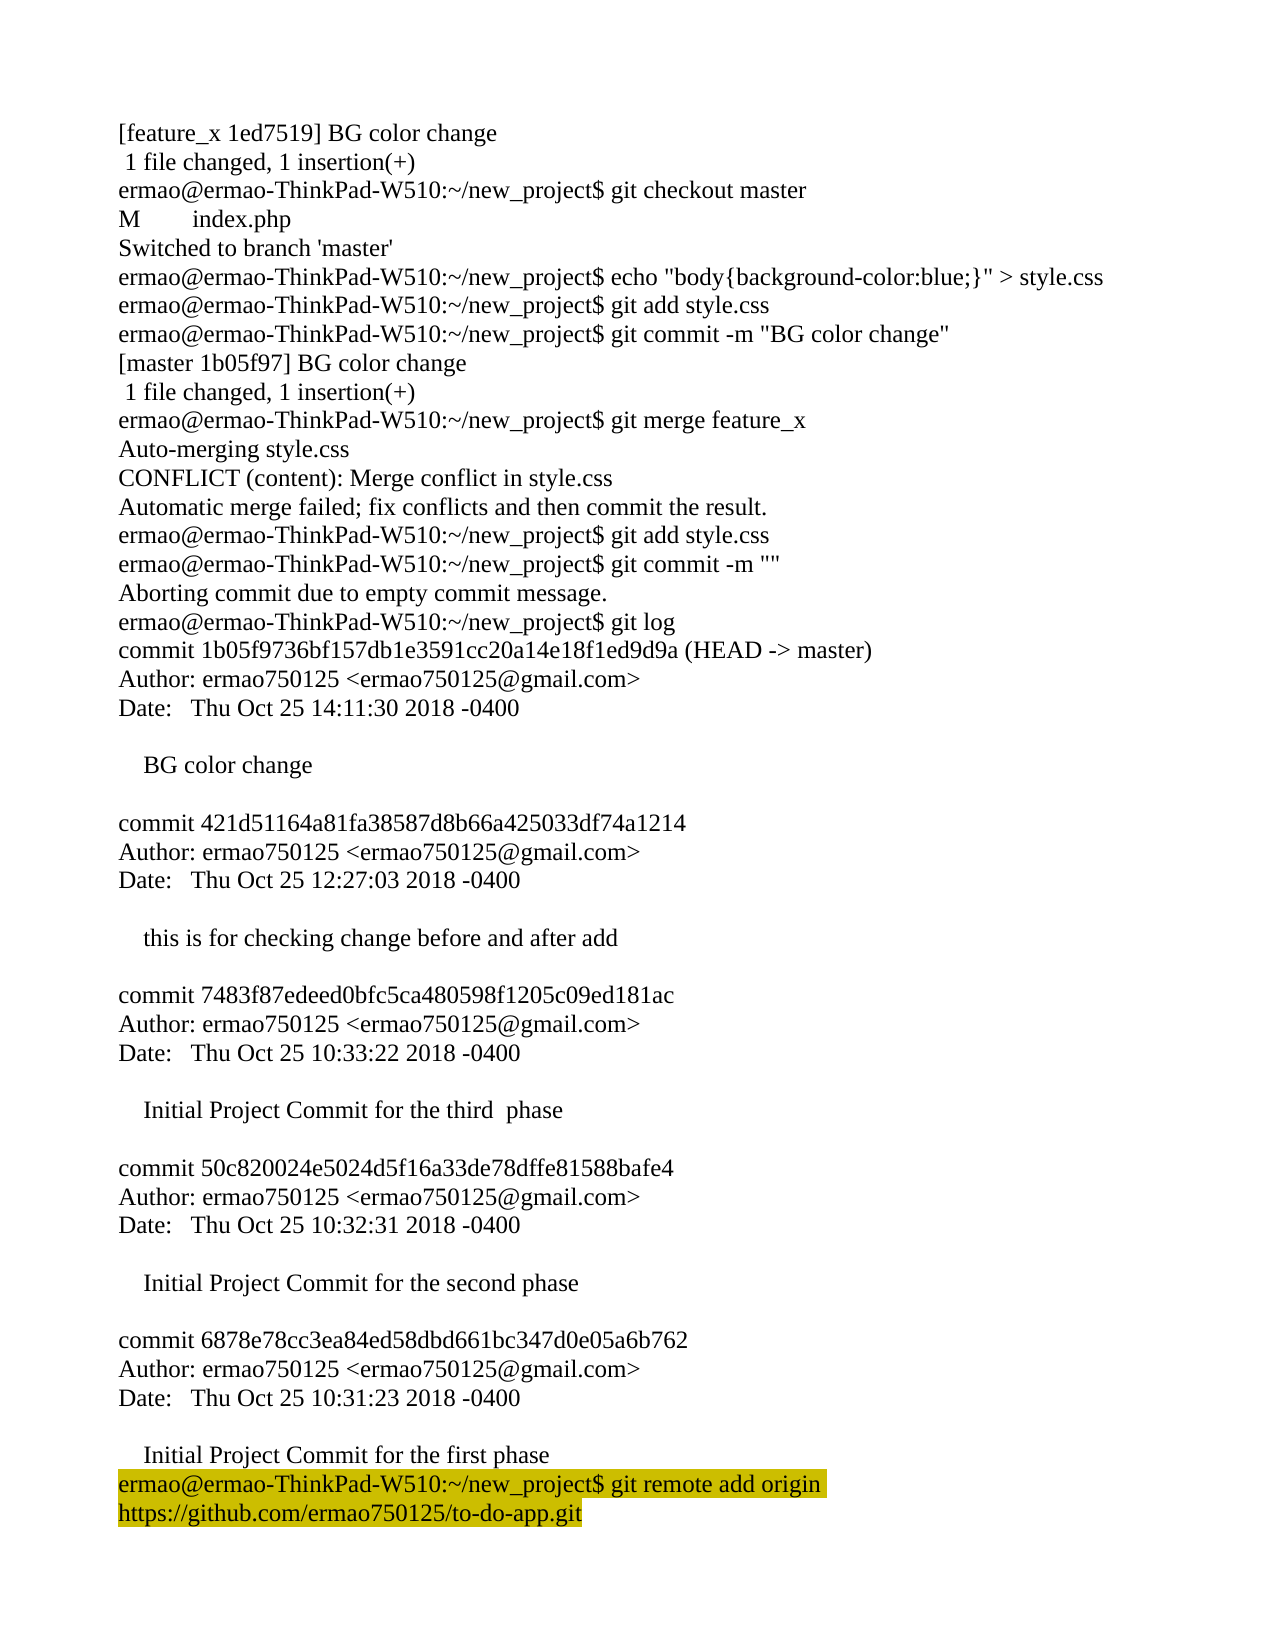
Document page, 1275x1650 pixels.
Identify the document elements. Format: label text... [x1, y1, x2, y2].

text Author: ermao750125 <ermao750125@gmail.com> [118, 664, 1157, 693]
text Automatic merge failed; fix conflicts and then commit the result. [118, 492, 1157, 521]
text commit 1b05f9736bf157db1e3591cc20a14e18f1ed9d9a (HEAD -> master) [118, 636, 1157, 664]
text 1 file changed, 1 insertion(+) [118, 377, 1157, 406]
text commit 421d51164a81fa38587d8b66a425033df74a1214 [118, 808, 1157, 837]
text [master 1b05f97] BG color change [118, 348, 1157, 377]
text ermao@ermao-ThinkPad-W510:~/new_project$ git log [118, 607, 1157, 636]
text Aborting commit due to empty commit message. [118, 578, 1157, 607]
text Date: Thu Oct 25 10:32:31 2018 -0400 [118, 1211, 1157, 1239]
text [feature_x 1ed7519] BG color change [118, 118, 1157, 147]
text ermao@ermao-ThinkPad-W510:~/new_project$ git add style.css [118, 521, 1157, 549]
text Auto-merging style.css [118, 434, 1157, 463]
text ermao@ermao-ThinkPad-W510:~/new_project$ git merge feature_x [118, 406, 1157, 434]
text Date: Thu Oct 25 10:33:22 2018 -0400 [118, 1038, 1157, 1067]
text ermao@ermao-ThinkPad-W510:~/new_project$ git commit -m "" [118, 549, 1157, 578]
text CONFLICT (content): Merge conflict in style.css [118, 463, 1157, 492]
text commit 7483f87edeed0bfc5ca480598f1205c09ed181ac [118, 981, 1157, 1009]
text 1 file changed, 1 insertion(+) [118, 147, 1157, 176]
text Author: ermao750125 <ermao750125@gmail.com> [118, 1182, 1157, 1211]
text this is for checking change before and after add [118, 923, 1157, 952]
text Switched to branch 'master' [118, 233, 1157, 262]
text Author: ermao750125 <ermao750125@gmail.com> [118, 1009, 1157, 1038]
text Initial Project Commit for the second phase [118, 1268, 1157, 1297]
text Date: Thu Oct 25 12:27:03 2018 -0400 [118, 866, 1157, 894]
text commit 6878e78cc3ea84ed58dbd661bc347d0e05a6b762 [118, 1326, 1157, 1354]
text ermao@ermao-ThinkPad-W510:~/new_project$ git remote add origin https://github.com/ermao750125/to-do-app.git [118, 1469, 1157, 1527]
text Initial Project Commit for the first phase [118, 1441, 1157, 1469]
text commit 50c820024e5024d5f16a33de78dffe81588bafe4 [118, 1153, 1157, 1182]
text M index.php [118, 204, 1157, 233]
text Date: Thu Oct 25 14:11:30 2018 -0400 [118, 693, 1157, 722]
text ermao@ermao-ThinkPad-W510:~/new_project$ git checkout master [118, 176, 1157, 204]
text ermao@ermao-ThinkPad-W510:~/new_project$ git commit -m "BG color change" [118, 319, 1157, 348]
text Initial Project Commit for the third phase [118, 1096, 1157, 1124]
text ermao@ermao-ThinkPad-W510:~/new_project$ echo "body{background-color:blue;}" > style.css [118, 262, 1157, 291]
text Author: ermao750125 <ermao750125@gmail.com> [118, 837, 1157, 866]
text ermao@ermao-ThinkPad-W510:~/new_project$ git add style.css [118, 291, 1157, 319]
text Author: ermao750125 <ermao750125@gmail.com> [118, 1354, 1157, 1383]
text BG color change [118, 751, 1157, 779]
text Date: Thu Oct 25 10:31:23 2018 -0400 [118, 1383, 1157, 1412]
